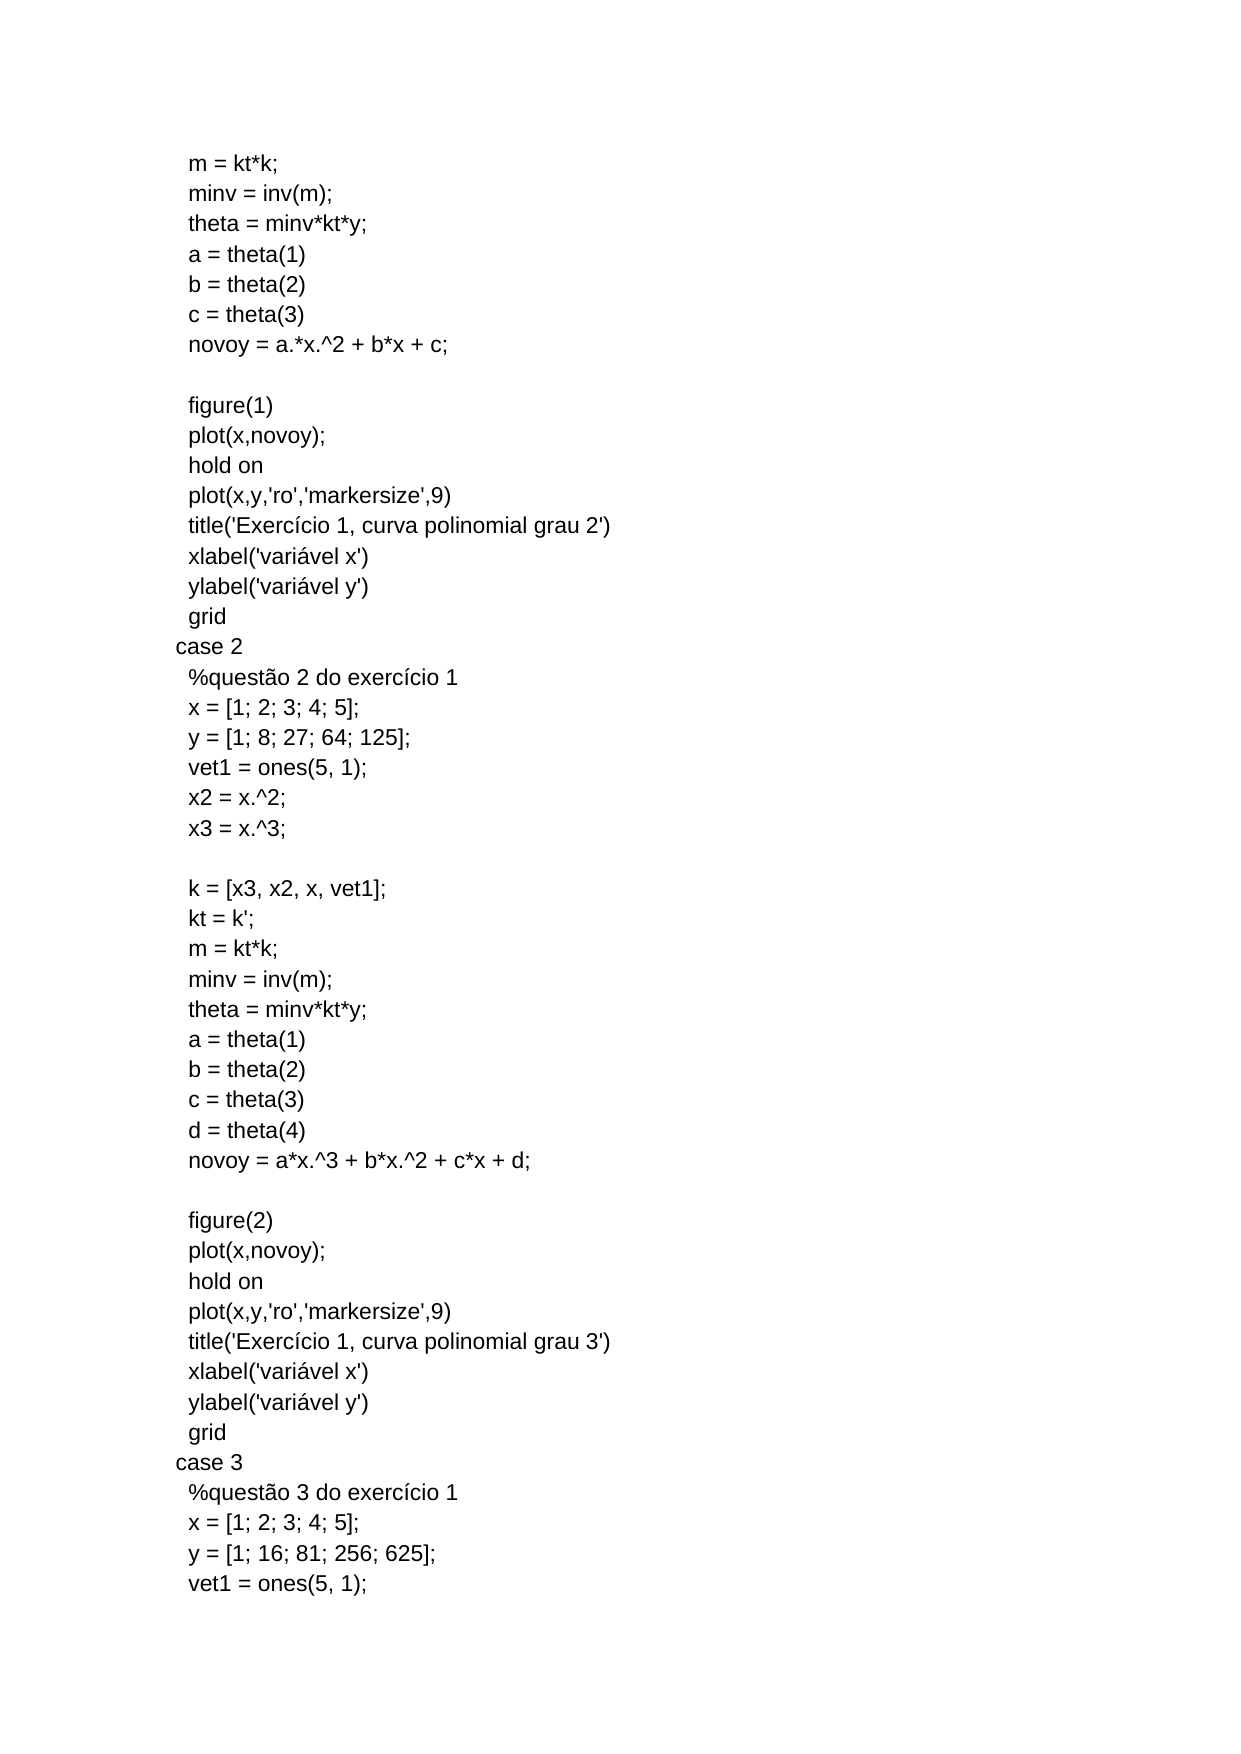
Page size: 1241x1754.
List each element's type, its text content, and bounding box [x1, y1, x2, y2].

text title('Exercício 1, curva polinomial grau 2') [150, 512, 1090, 539]
text y = [1; 16; 81; 256; 625]; [150, 1539, 1090, 1566]
text theta = minv*kt*y; [150, 996, 1090, 1022]
text d = theta(4) [150, 1117, 1090, 1143]
text ylabel('variável y') [150, 573, 1090, 599]
text %questão 3 do exercício 1 [150, 1479, 1090, 1506]
text xlabel('variável x') [150, 543, 1090, 569]
text m = kt*k; [150, 150, 1090, 176]
text y = [1; 8; 27; 64; 125]; [150, 724, 1090, 750]
text plot(x,novoy); [150, 422, 1090, 448]
text a = theta(1) [150, 1026, 1090, 1052]
text x = [1; 2; 3; 4; 5]; [150, 1509, 1090, 1536]
text c = theta(3) [150, 1086, 1090, 1113]
text novoy = a*x.^3 + b*x.^2 + c*x + d; [150, 1147, 1090, 1173]
text xlabel('variável x') [150, 1358, 1090, 1385]
text minv = inv(m); [150, 966, 1090, 992]
text kt = k'; [150, 905, 1090, 932]
text plot(x,novoy); [150, 1237, 1090, 1264]
text b = theta(2) [150, 1056, 1090, 1083]
text vet1 = ones(5, 1); [150, 1570, 1090, 1596]
text x3 = x.^3; [150, 814, 1090, 841]
text x2 = x.^2; [150, 784, 1090, 811]
text figure(2) [150, 1207, 1090, 1234]
text title('Exercício 1, curva polinomial grau 3') [150, 1328, 1090, 1354]
text m = kt*k; [150, 935, 1090, 962]
text hold on [150, 1268, 1090, 1294]
text vet1 = ones(5, 1); [150, 754, 1090, 781]
text b = theta(2) [150, 271, 1090, 297]
text a = theta(1) [150, 241, 1090, 267]
text case 3 [150, 1449, 1090, 1475]
text k = [x3, x2, x, vet1]; [150, 875, 1090, 901]
text c = theta(3) [150, 301, 1090, 327]
text minv = inv(m); [150, 180, 1090, 207]
text plot(x,y,'ro','markersize',9) [150, 1298, 1090, 1324]
text hold on [150, 452, 1090, 478]
text grid [150, 603, 1090, 629]
text x = [1; 2; 3; 4; 5]; [150, 694, 1090, 720]
text figure(1) [150, 392, 1090, 418]
text grid [150, 1419, 1090, 1445]
text theta = minv*kt*y; [150, 210, 1090, 237]
text ylabel('variável y') [150, 1388, 1090, 1415]
text plot(x,y,'ro','markersize',9) [150, 482, 1090, 509]
text case 2 [150, 633, 1090, 660]
text %questão 2 do exercício 1 [150, 663, 1090, 690]
text novoy = a.*x.^2 + b*x + c; [150, 331, 1090, 358]
